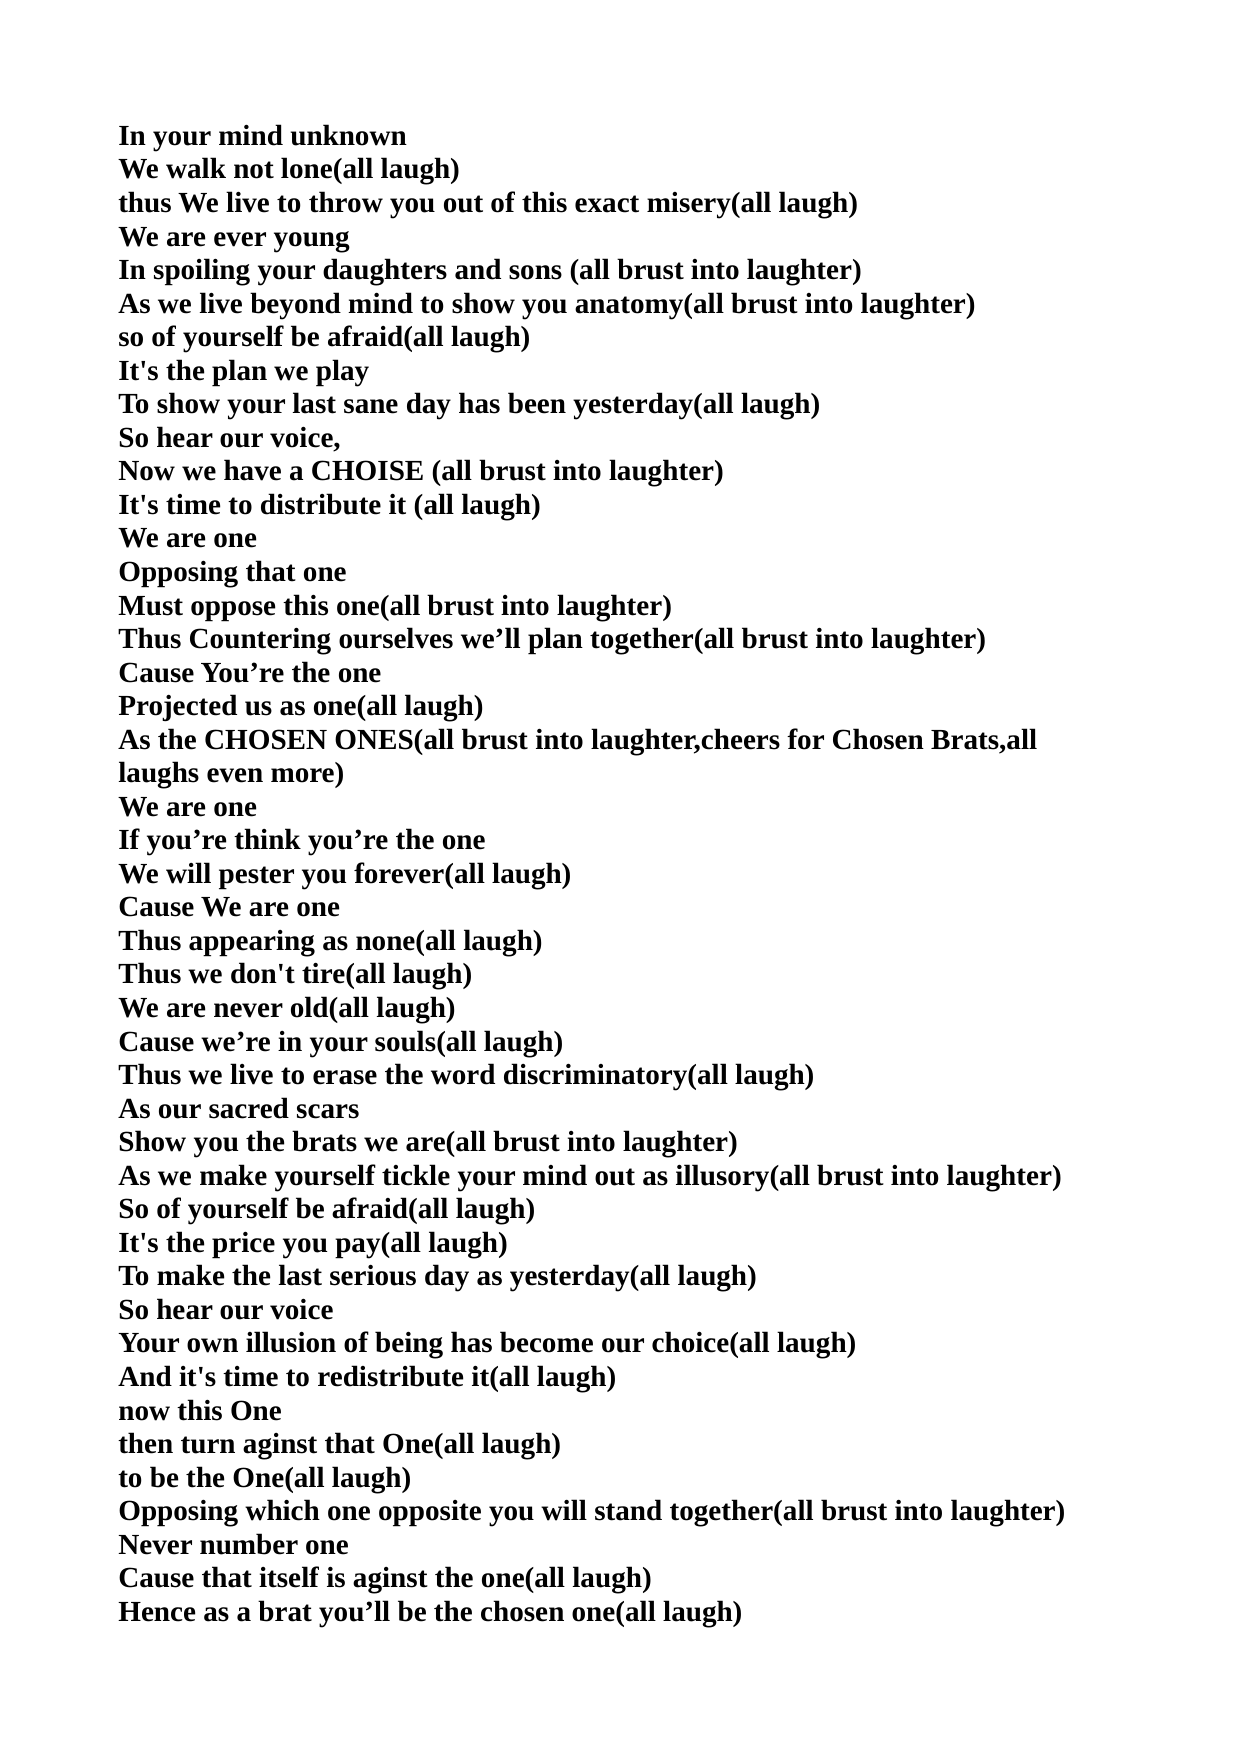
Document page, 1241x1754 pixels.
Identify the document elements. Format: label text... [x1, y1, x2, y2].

text Opposing which one opposite you will stand together(all brust into laughter) Never number one Cause that itself is aginst the one(all laugh) Hence as a brat you’ll be the chosen one(all laugh) [118, 1493, 1122, 1627]
text now this One then turn aginst that One(all laugh) to be the One(all laugh) [118, 1393, 1122, 1493]
text We are never old(all laugh) Cause we’re in your souls(all laugh) Thus we live to erase the word discriminatory(all laugh) As our sacred scars Show you the brats we are(all brust into laughter) As we make yourself tickle your mind out as illusory(all brust into laughter) [118, 990, 1122, 1191]
text In your mind unknown [118, 118, 1122, 152]
text Thus appearing as none(all laugh) [118, 923, 1122, 957]
text Thus we don't tire(all laugh) [118, 957, 1122, 990]
text So of yourself be afraid(all laugh) It's the price you pay(all laugh) To make the last serious day as yesterday(all laugh) So hear our voice Your own illusion of being has become our choice(all laugh) And it's time to redistribute it(all laugh) [118, 1191, 1122, 1393]
text We walk not lone(all laugh) thus We live to throw you out of this exact misery(all laugh) We are ever young [118, 152, 1122, 252]
text In spoiling your daughters and sons (all brust into laughter) As we live beyond mind to show you anatomy(all brust into laughter) [118, 252, 1122, 319]
text so of yourself be afraid(all laugh) It's the plan we play To show your last sane day has been yesterday(all laugh) So hear our voice, Now we have a CHOISE (all brust into laughter) It's time to distribute it (all laugh) [118, 319, 1122, 521]
text We are one Opposing that one Must oppose this one(all brust into laughter) Thus Countering ourselves we’ll plan together(all brust into laughter) Cause You’re the one Projected us as one(all laugh) As the CHOSEN ONES(all brust into laughter,cheers for Chosen Brats,all laughs even more) We are one If you’re think you’re the one We will pester you forever(all laugh) Cause We are one [118, 521, 1122, 923]
